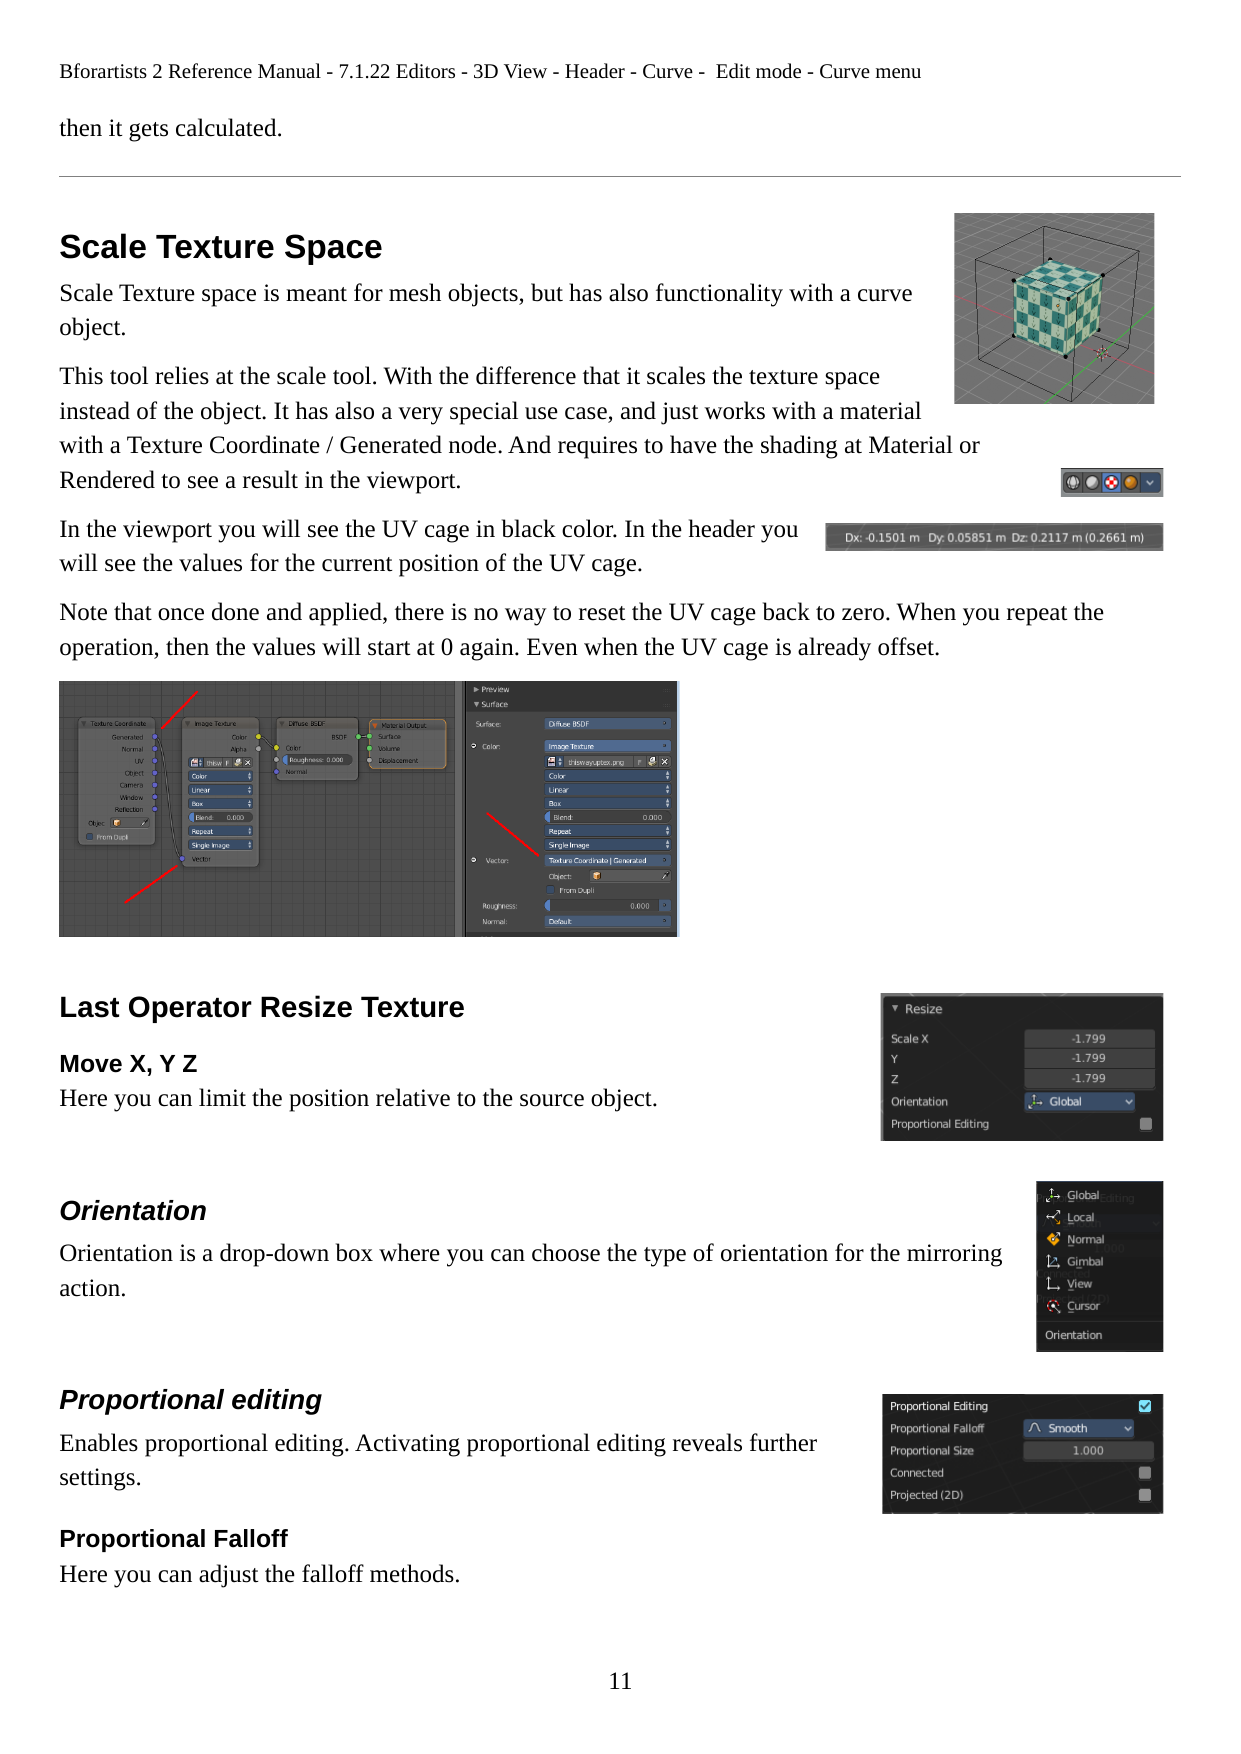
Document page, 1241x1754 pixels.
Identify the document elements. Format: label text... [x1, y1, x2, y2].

subtitle Orientation [59, 1194, 1036, 1226]
subtitle [1164, 1194, 1181, 1226]
subtitle [1164, 1049, 1181, 1077]
text This tool relies at the scale tool. With the difference that it scales the texture space instead of the object. It has also a very special use case, and just works with a material with a Texture Coordinate / Generated node. And requires to have the shading at Material or Rendered to see a result in the viewport. [59, 361, 1181, 493]
text then it gets calculated. [59, 113, 1181, 141]
subtitle Scale Texture Space [59, 227, 954, 265]
text Orientation is a drop-down box where you can choose the type of orientation for the mirroring action. [59, 1238, 1036, 1302]
picture [1060, 468, 1164, 497]
text In the viewport you will see the UV cage in black color. In the header you will see the values for the current position of the UV cage. [59, 514, 1181, 577]
picture [882, 1394, 1164, 1514]
text Here you can adjust the falloff methods. [59, 1559, 1181, 1587]
subtitle [1155, 227, 1181, 265]
picture [59, 681, 680, 937]
picture [954, 213, 1155, 404]
picture [880, 993, 1164, 1141]
subtitle Proportional Falloff [59, 1524, 1181, 1552]
picture [1036, 1181, 1164, 1352]
text Here you can limit the position relative to the source object. [59, 1083, 880, 1112]
subtitle Last Operator Resize Texture [59, 990, 1181, 1024]
text Enables proportional editing. Activating proportional editing reveals further settings. [59, 1428, 882, 1491]
picture [825, 523, 1164, 551]
text Note that once done and applied, there is no way to reset the UV cage back to zero. When you repeat the operation, then the values will start at 0 again. Even when the UV cage is already offset. [59, 597, 1181, 661]
subtitle Move X, Y Z [59, 1049, 880, 1077]
text Scale Texture space is meant for mesh objects, but has also functionality with a curve object. [59, 278, 954, 341]
subtitle Proportional editing [59, 1383, 1181, 1415]
